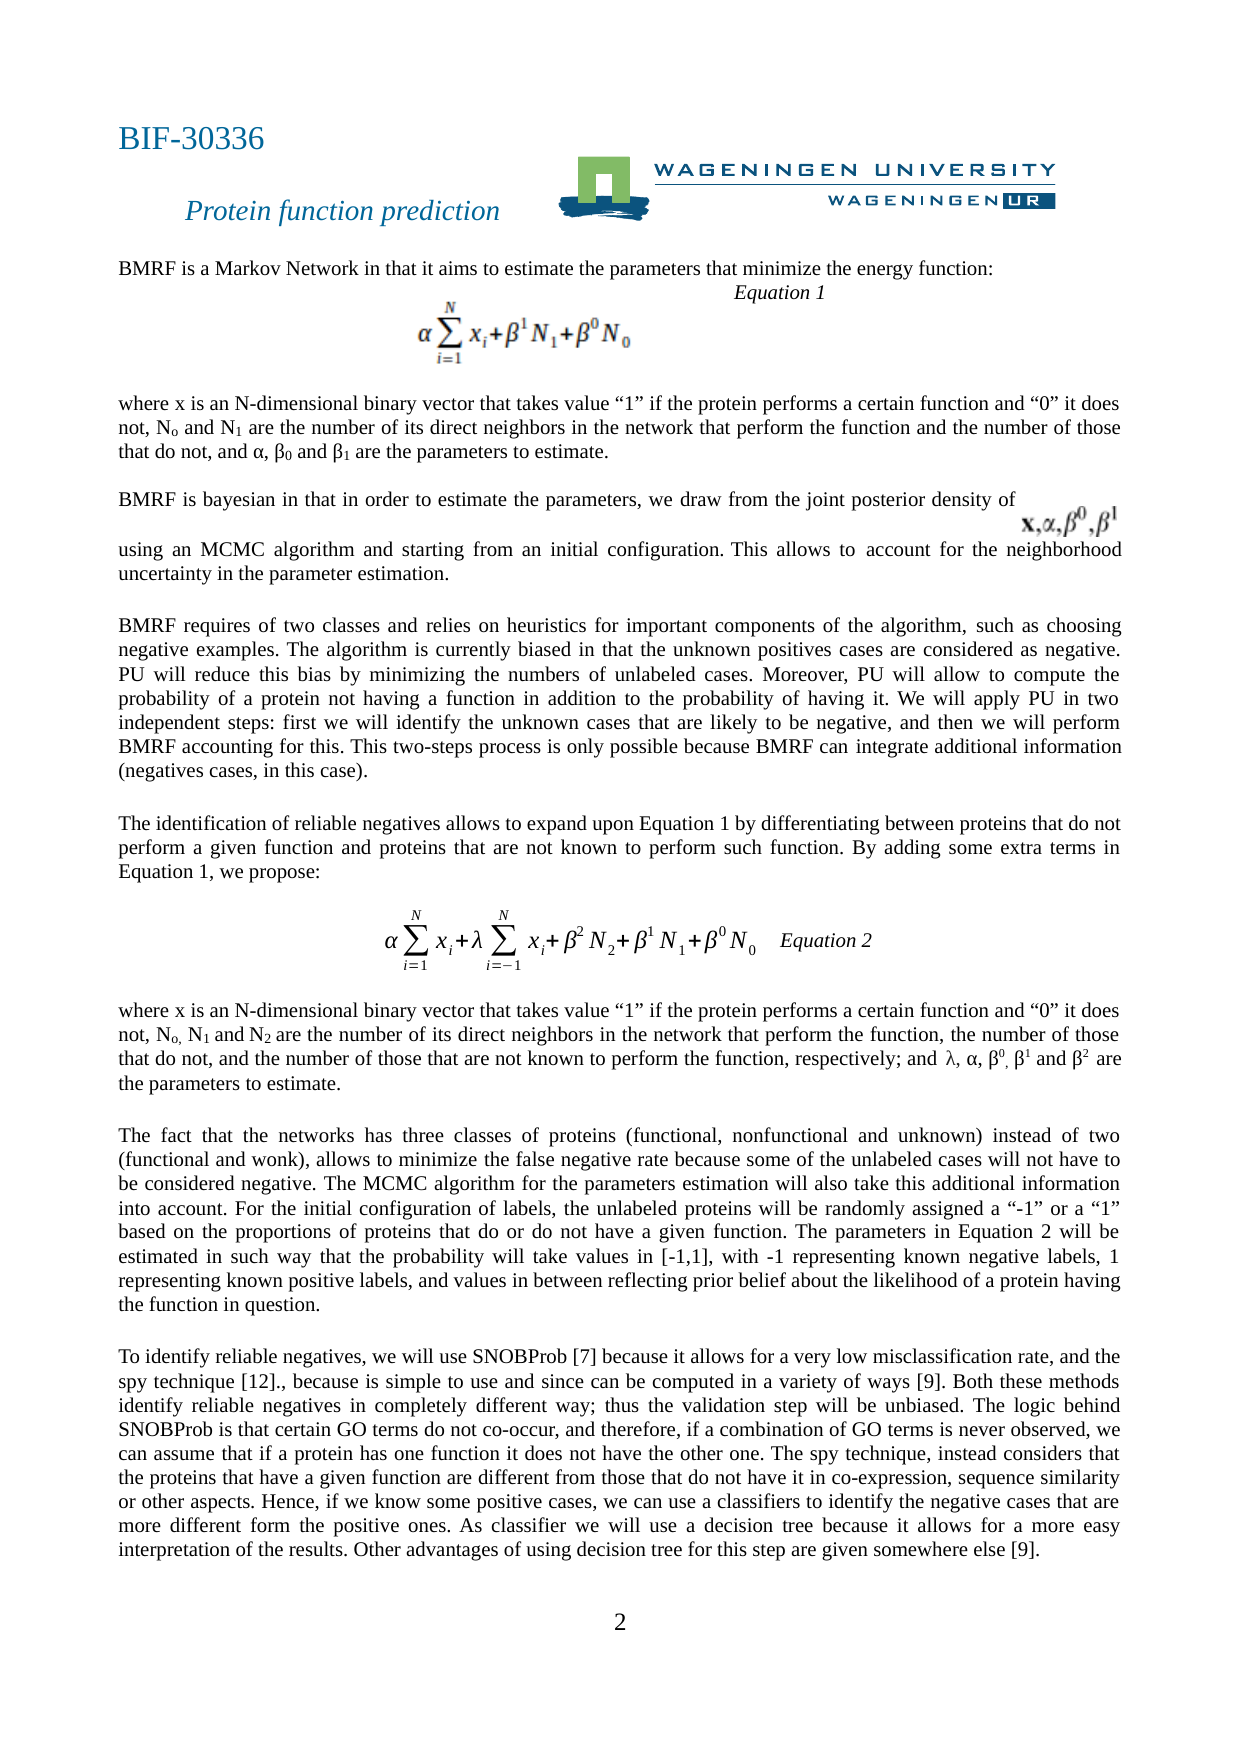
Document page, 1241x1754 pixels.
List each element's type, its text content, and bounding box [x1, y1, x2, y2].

text Equation 1 [118, 280, 1122, 367]
text BMRF is a Markov Network in that it aims to estimate the parameters that minimize the energy function: [118, 256, 1122, 280]
text The fact that the networks has three classes of proteins (functional, nonfunctional and unknown) instead of two (functional and wonk), allows to minimize the false negative rate because some of the unlabeled cases will not have to be considered negative. The MCMC algorithm for the parameters estimation will also take this additional information into account. For the initial configuration of labels, the unlabeled proteins will be randomly assigned a “-1” or a “1” based on the proportions of proteins that do or do not have a given function. The parameters in Equation 2 will be estimated in such way that the probability will take values in [-1,1], with -1 representing known negative labels, 1 representing known positive labels, and values in between reflecting prior belief about the likelihood of a protein having the function in question. [118, 1123, 1122, 1316]
text BMRF requires of two classes and relies on heuristics for important components of the algorithm, such as choosing negative examples. The algorithm is currently biased in that the unknown positives cases are considered as negative. PU will reduce this bias by minimizing the numbers of unlabeled cases. Moreover, PU will allow to compute the probability of a protein not having a function in addition to the probability of having it. We will apply PU in two independent steps: first we will identify the unknown cases that are likely to be negative, and then we will perform BMRF accounting for this. This two-steps process is only possible because BMRF can integrate additional information (negatives cases, in this case). [118, 613, 1122, 782]
picture [1021, 506, 1117, 537]
text The identification of reliable negatives allows to expand upon Equation 1 by differentiating between proteins that do not perform a given function and proteins that are not known to perform such function. By adding some extra terms in Equation 1, we propose: [118, 811, 1122, 883]
text BMRF is bayesian in that in order to estimate the parameters, we draw from the joint posterior density of using an MCMC algorithm and starting from an initial configuration. This allows to account for the neighborhood uncertainty in the parameter estimation. [118, 487, 1122, 584]
text where x is an N-dimensional binary vector that takes value “1” if the protein performs a certain function and “0” it does not, No and N1 are the number of its direct neighbors in the network that perform the function and the number of those that do not, and α, β0 and β1 are the parameters to estimate. [118, 391, 1122, 463]
text Equation 2 [118, 907, 1122, 974]
picture [412, 299, 635, 367]
text where x is an N-dimensional binary vector that takes value “1” if the protein performs a certain function and “0” it does not, No, N1 and N2 are the number of its direct neighbors in the network that perform the function, the number of those that do not, and the number of those that are not known to perform the function, respectively; and λ, α, β0, β1 and β2 are the parameters to estimate. [118, 998, 1122, 1094]
text To identify reliable negatives, we will use SNOBProb [7] because it allows for a very low misclassification rate, and the spy technique [12]., because is simple to use and since can be computed in a variety of ways [9]. Both these methods identify reliable negatives in completely different way; thus the validation step will be unbiased. The logic behind SNOBProb is that certain GO terms do not co-occur, and therefore, if a combination of GO terms is never observed, we can assume that if a protein has one function it does not have the other one. The spy technique, instead considers that the proteins that have a given function are different from those that do not have it in co-expression, sequence similarity or other aspects. Hence, if we know some positive cases, we can use a classifiers to identify the negative cases that are more different form the positive ones. As classifier we will use a decision tree because it allows for a more easy interpretation of the results. Other advantages of using decision tree for this step are given somewhere else [9]. [118, 1344, 1122, 1561]
